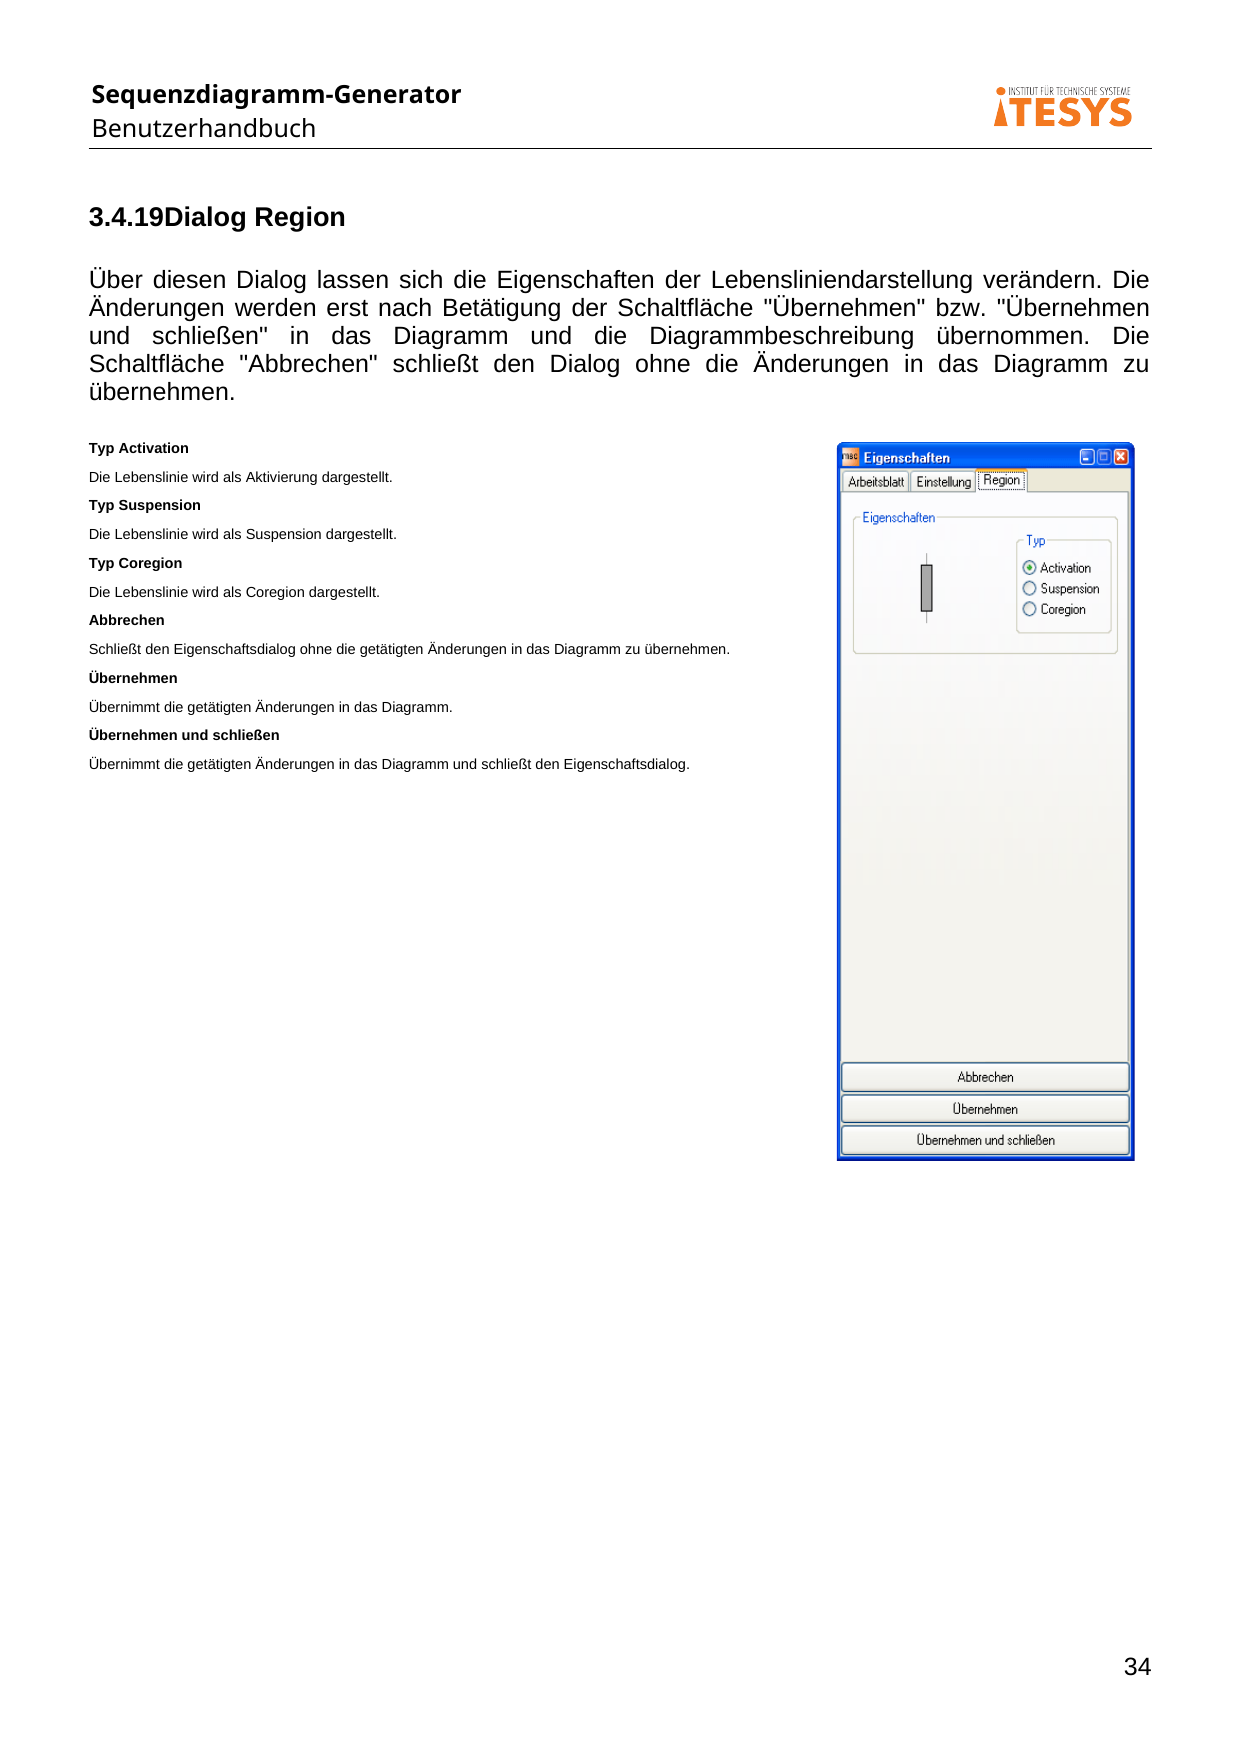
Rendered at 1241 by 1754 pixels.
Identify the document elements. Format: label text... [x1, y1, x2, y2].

table_cell Typ Suspension [89, 491, 811, 520]
table_cell Übernimmt die getätigten Änderungen in das Diagramm und schließt den Eigenschaftsdialog. [89, 750, 811, 779]
table_cell Die Lebenslinie wird als Aktivierung dargestellt. [89, 463, 811, 491]
picture [836, 442, 1135, 1161]
table_cell Die Lebenslinie wird als Suspension dargestellt. [89, 520, 811, 549]
picture [993, 85, 1133, 127]
table_cell Übernehmen und schließen [89, 721, 811, 750]
table_header [89, 434, 812, 1169]
table_cell Die Lebenslinie wird als Coregion dargestellt. [89, 578, 811, 606]
table_cell Übernehmen [89, 664, 811, 692]
table_cell Schließt den Eigenschaftsdialog ohne die getätigten Änderungen in das Diagramm zu übernehmen. [89, 635, 811, 664]
text Über diesen Dialog lassen sich die Eigenschaften der Lebensliniendarstellung verändern. Die Änderungen werden erst nach Betätigung der Schaltfläche "Übernehmen" bzw. "Übernehmen und schließen" in das Diagramm und die Diagrammbeschreibung übernommen. Die Schaltfläche "Abbrechen" schließt den Dialog ohne die Änderungen in das Diagramm zu übernehmen. [88, 266, 1152, 406]
table_cell Typ Coregion [89, 549, 811, 577]
table_cell Abbrechen [89, 606, 811, 635]
table_header [812, 434, 1151, 1169]
table_header Typ Activation [89, 434, 811, 462]
subtitle Dialog Region [88, 202, 1152, 232]
table_cell Übernimmt die getätigten Änderungen in das Diagramm. [89, 693, 811, 721]
